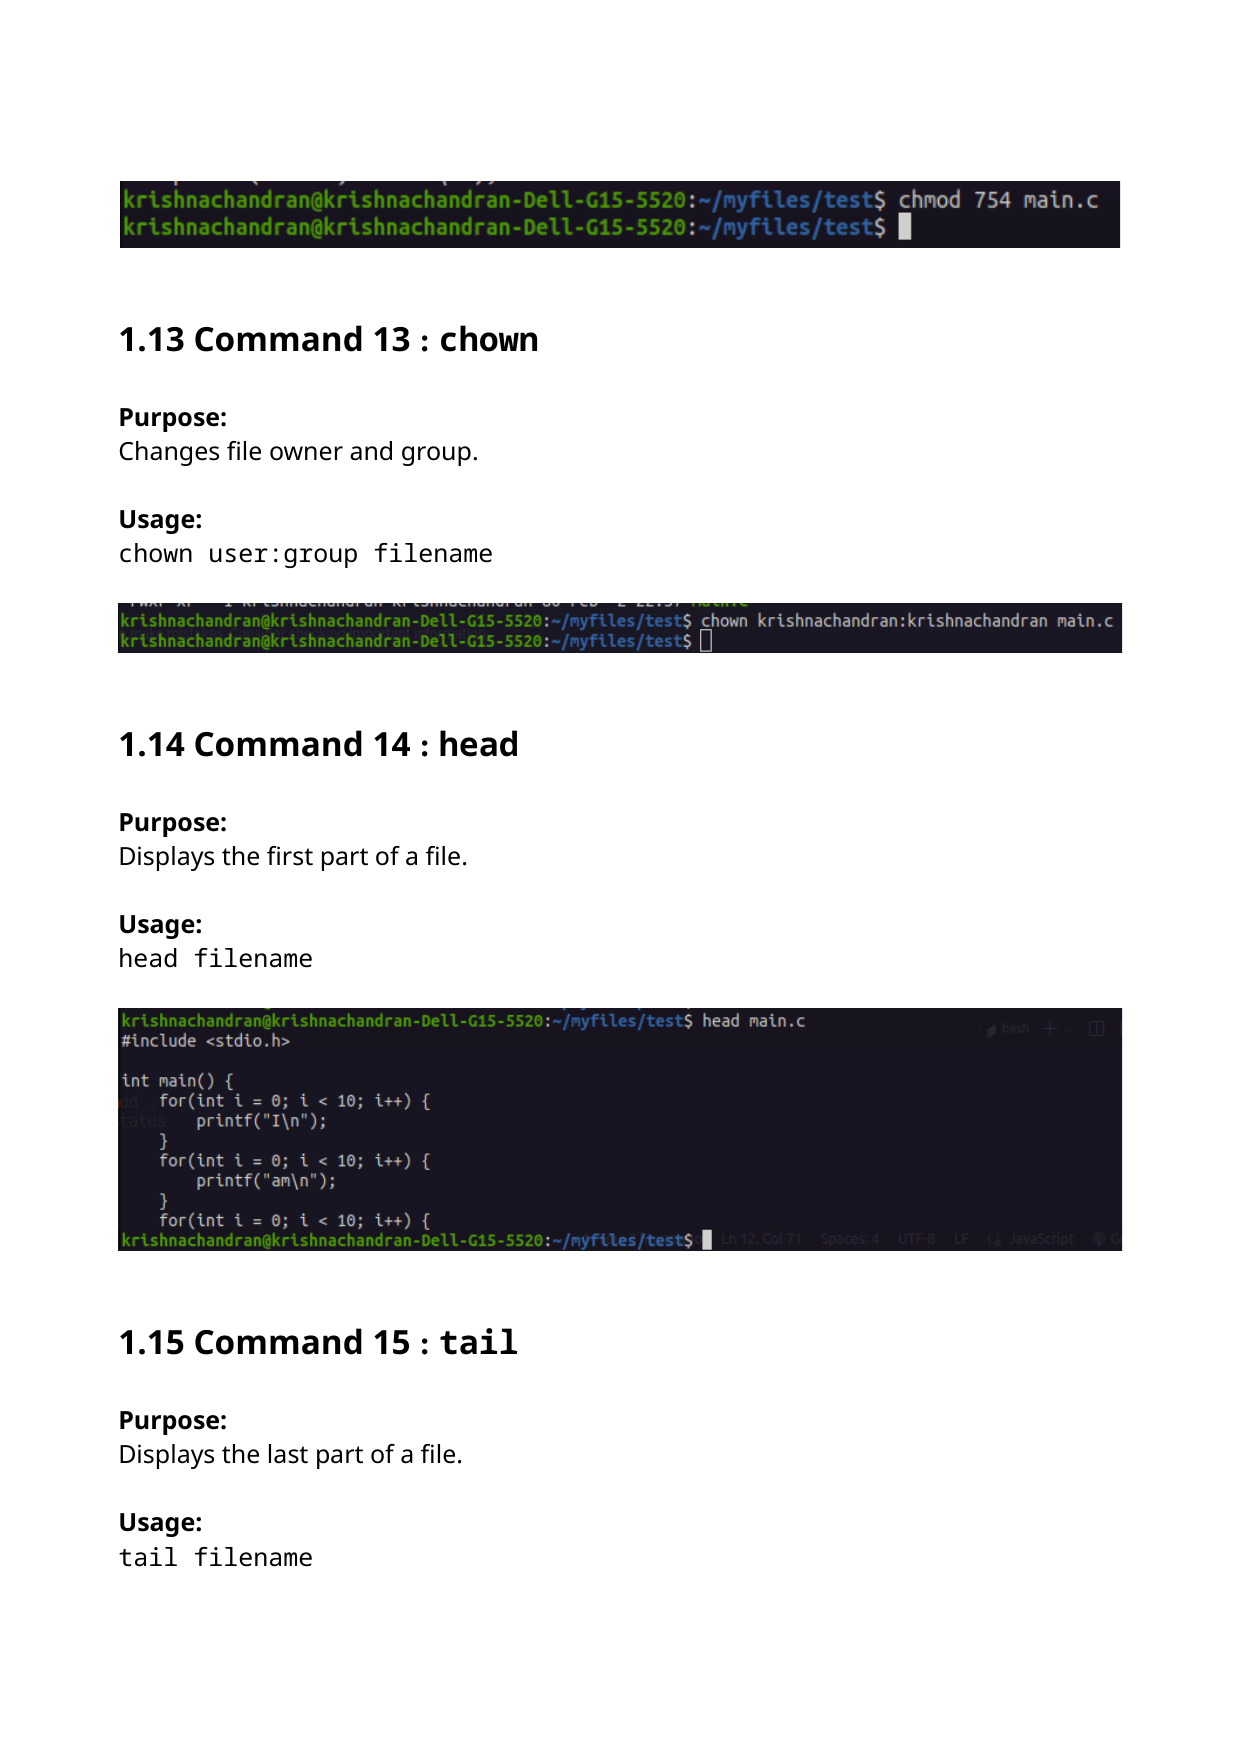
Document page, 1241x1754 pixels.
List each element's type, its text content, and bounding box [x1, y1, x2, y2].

text Usage: [118, 1505, 1122, 1539]
text Purpose: [118, 1403, 1122, 1437]
text Purpose: [118, 399, 1122, 433]
text tail filename [118, 1539, 1122, 1573]
picture [118, 1008, 1123, 1251]
text Changes file owner and group. [118, 433, 1122, 467]
text Displays the last part of a file. [118, 1437, 1122, 1471]
text head filename [118, 941, 1122, 975]
text Displays the first part of a file. [118, 838, 1122, 873]
text chown user:group filename [118, 535, 1122, 569]
text Usage: [118, 501, 1122, 535]
text Usage: [118, 907, 1122, 941]
text Purpose: [118, 804, 1122, 838]
text 1.14 Command 14 : head [118, 721, 1122, 766]
picture [120, 181, 1121, 248]
text 1.15 Command 15 : tail [118, 1319, 1122, 1364]
text 1.13 Command 13 : chown [118, 315, 1122, 361]
picture [118, 603, 1123, 653]
